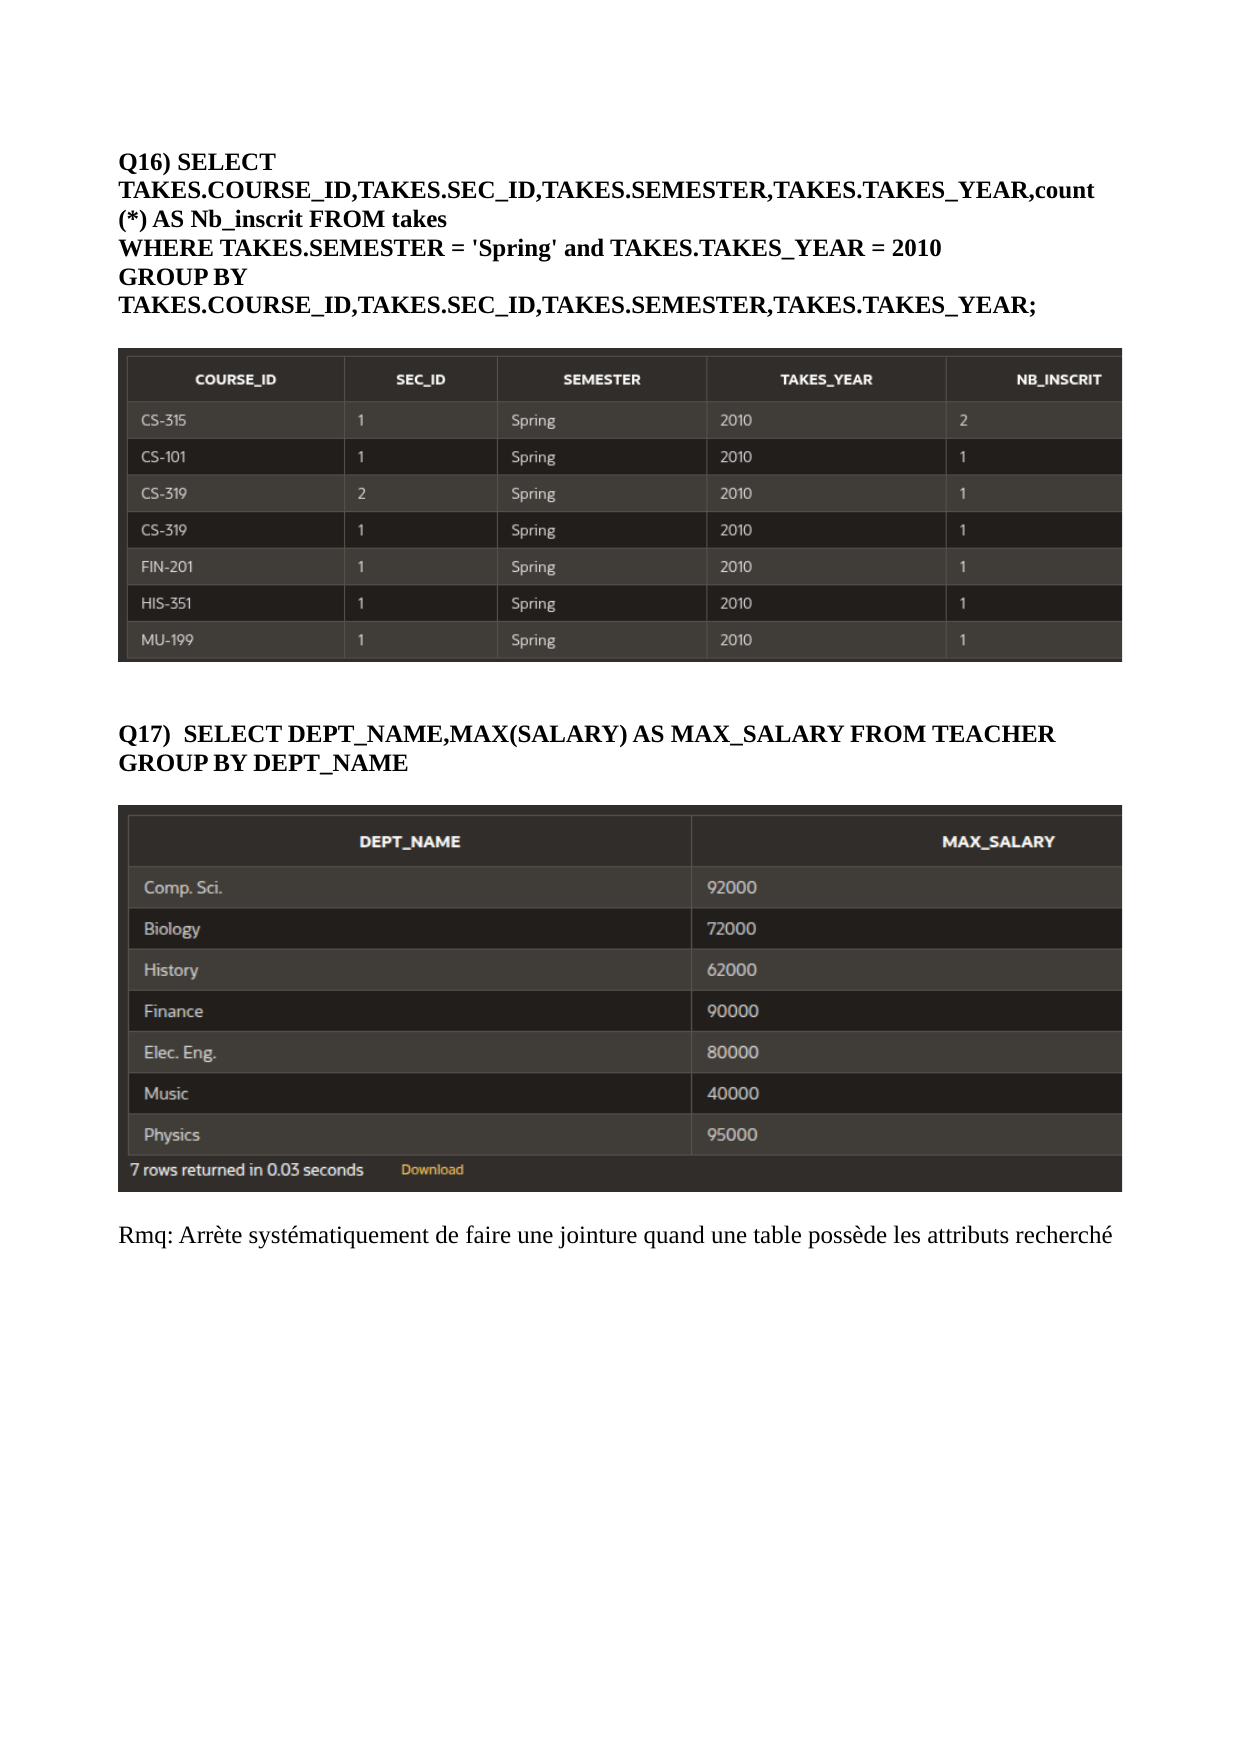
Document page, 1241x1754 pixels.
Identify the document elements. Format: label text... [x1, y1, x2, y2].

text WHERE TAKES.SEMESTER = 'Spring' and TAKES.TAKES_YEAR = 2010 [118, 233, 1122, 262]
picture [118, 805, 1123, 1192]
picture [118, 348, 1123, 662]
text GROUP BY TAKES.COURSE_ID,TAKES.SEC_ID,TAKES.SEMESTER,TAKES.TAKES_YEAR; [118, 262, 1122, 319]
text Q16) SELECT TAKES.COURSE_ID,TAKES.SEC_ID,TAKES.SEMESTER,TAKES.TAKES_YEAR,count (*) AS Nb_inscrit FROM takes [118, 147, 1122, 233]
text Q17) SELECT DEPT_NAME,MAX(SALARY) AS MAX_SALARY FROM TEACHER GROUP BY DEPT_NAME [118, 719, 1122, 776]
text Rmq: Arrète systématiquement de faire une jointure quand une table possède les attributs recherché [118, 1220, 1122, 1249]
